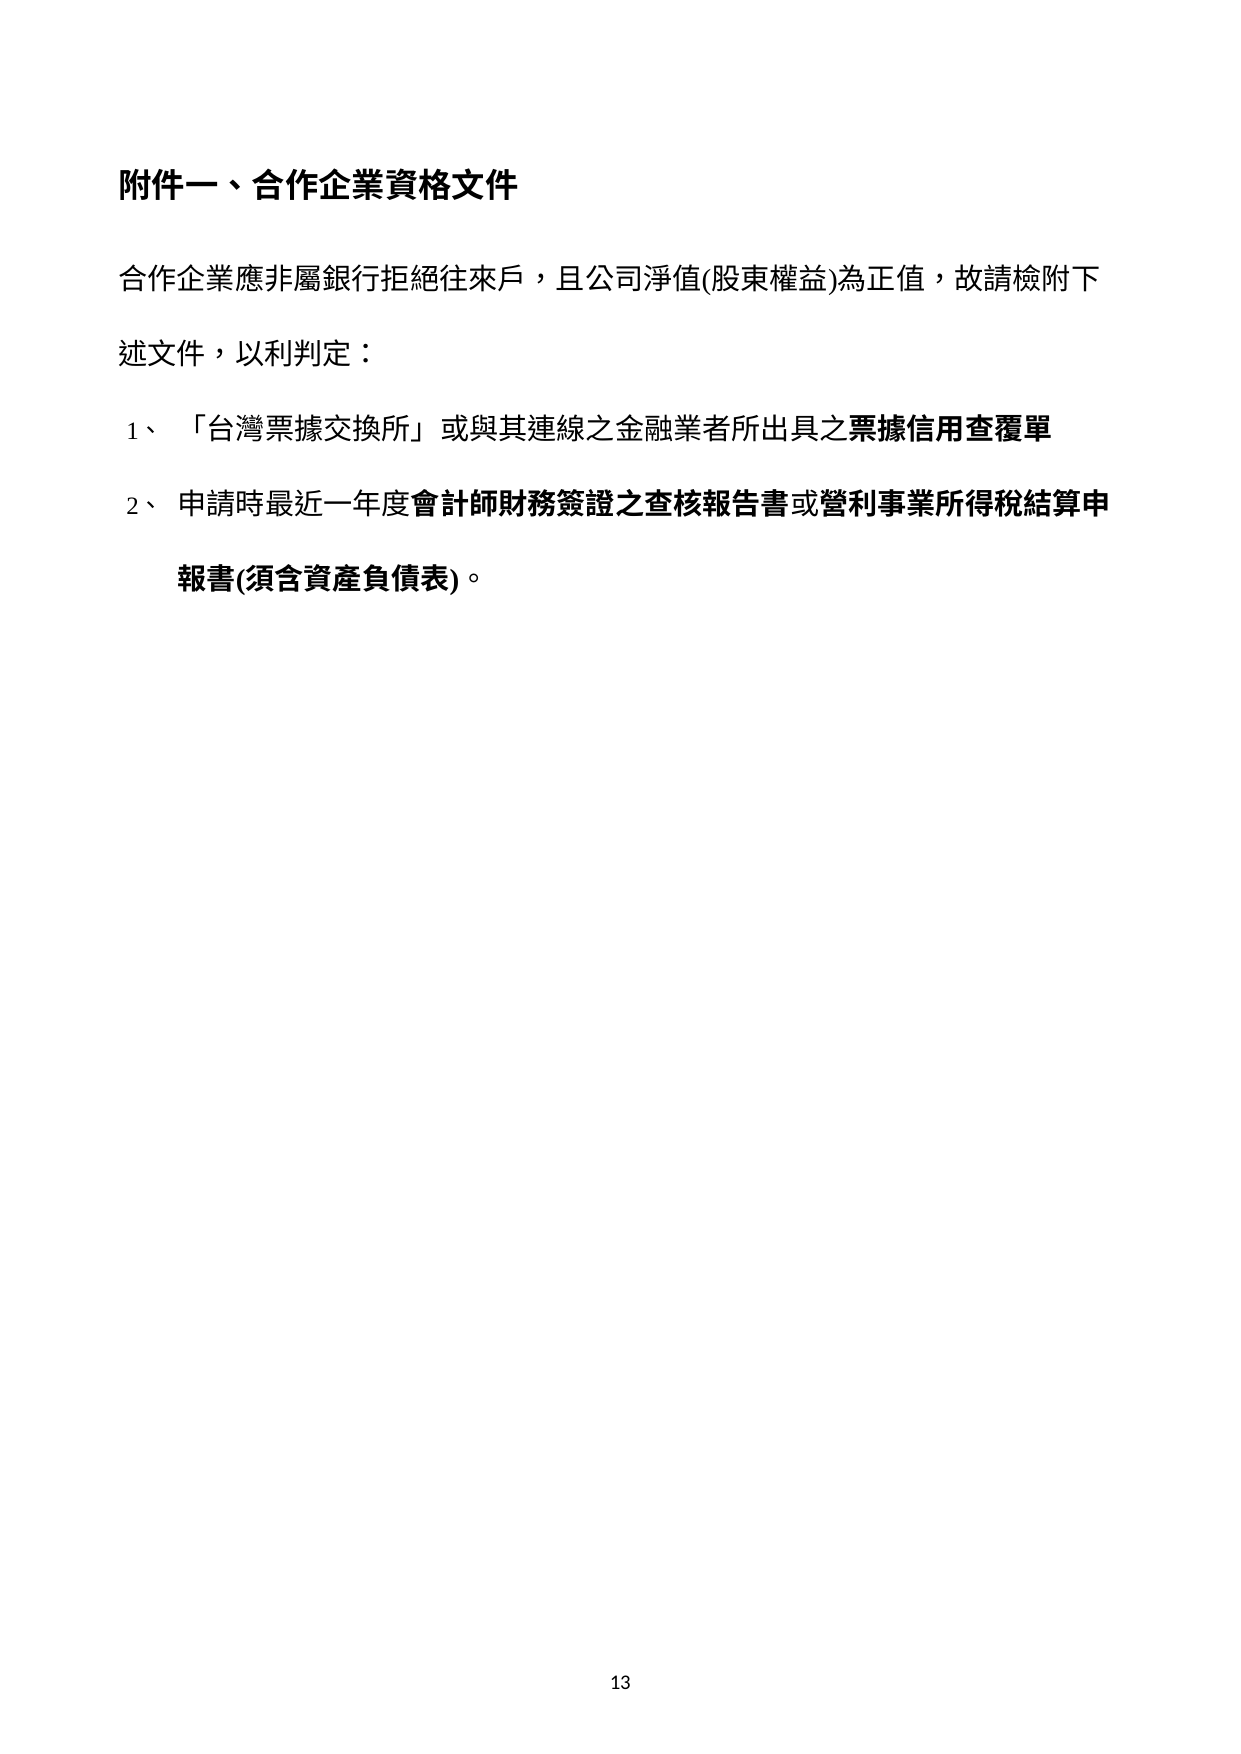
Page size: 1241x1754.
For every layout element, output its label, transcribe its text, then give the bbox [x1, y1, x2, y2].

subtitle 附件一、合作企業資格文件 [118, 146, 1122, 221]
list 申請時最近一年度會計師財務簽證之查核報告書或營利事業所得稅結算申報書(須含資產負債表)。 [126, 464, 1122, 614]
list 「台灣票據交換所」或與其連線之金融業者所出具之票據信用查覆單 [126, 389, 1122, 464]
text 合作企業應非屬銀行拒絕往來戶，且公司淨值(股東權益)為正值，故請檢附下述文件，以利判定： [118, 239, 1122, 389]
